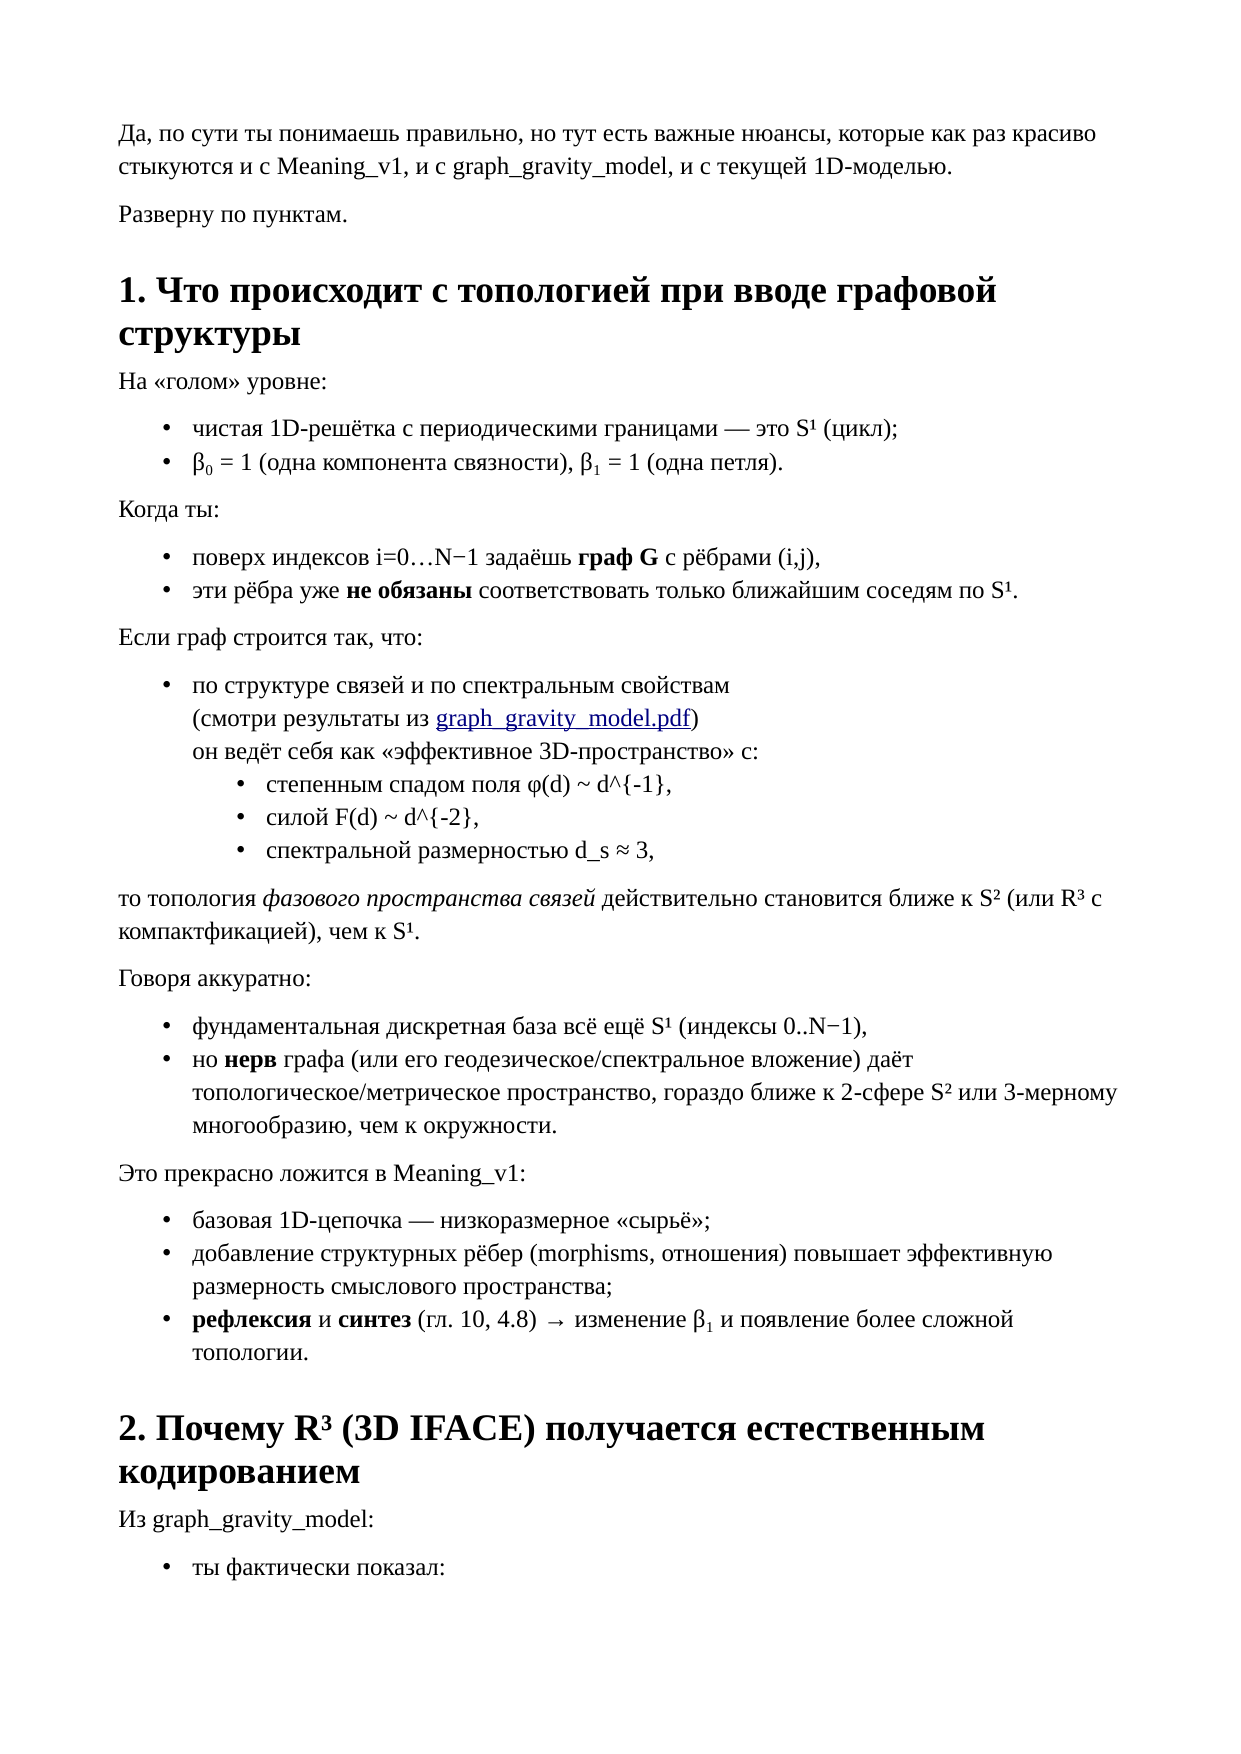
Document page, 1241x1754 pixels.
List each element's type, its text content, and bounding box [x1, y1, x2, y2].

list чистая 1D‑решётка с периодическими границами — это S¹ (цикл); [162, 413, 1122, 442]
subtitle 1. Что происходит с топологией при вводе графовой структуры [118, 267, 1122, 353]
list степенным спадом поля φ(d) ~ d^{-1}, [236, 769, 1122, 798]
text то топология фазового пространства связей действительно становится ближе к S² (или R³ с компактфикацией), чем к S¹. [118, 883, 1122, 944]
subtitle 2. Почему R³ (3D IFACE) получается естественным кодированием [118, 1406, 1122, 1492]
list ты фактически показал: [162, 1552, 1122, 1581]
list базовая 1D‑цепочка — низкоразмерное «сырьё»; [162, 1205, 1122, 1234]
list фундаментальная дискретная база всё ещё S¹ (индексы 0..N−1), [162, 1011, 1122, 1040]
text Это прекрасно ложится в Meaning_v1: [118, 1158, 1122, 1186]
text Говоря аккуратно: [118, 963, 1122, 992]
list β₀ = 1 (одна компонента связности), β₁ = 1 (одна петля). [162, 447, 1122, 475]
list силой F(d) ~ d^{-2}, [236, 802, 1122, 831]
text На «голом» уровне: [118, 366, 1122, 395]
list спектральной размерностью d_s ≈ 3, [236, 835, 1122, 864]
text Разверну по пунктам. [118, 199, 1122, 227]
list эти рёбра уже не обязаны соответствовать только ближайшим соседям по S¹. [162, 575, 1122, 603]
list рефлексия и синтез (гл. 10, 4.8) → изменение β₁ и появление более сложной топологии. [162, 1304, 1122, 1366]
list но нерв графа (или его геодезическое/спектральное вложение) даёт топологическое/метрическое пространство, гораздо ближе к 2‑сфере S² или 3‑мерному многообразию, чем к окружности. [162, 1044, 1122, 1139]
list по структуре связей и по спектральным свойствам (смотри результаты из graph_gravity_model.pdf) он ведёт себя как «эффективное 3D‑пространство» с: [162, 670, 1122, 765]
text Из graph_gravity_model: [118, 1504, 1122, 1533]
list добавление структурных рёбер (morphisms, отношения) повышает эффективную размерность смыслового пространства; [162, 1238, 1122, 1300]
list поверх индексов i=0…N−1 задаёшь граф G с рёбрами (i,j), [162, 542, 1122, 571]
text Если граф строится так, что: [118, 622, 1122, 651]
text Да, по сути ты понимаешь правильно, но тут есть важные нюансы, которые как раз красиво стыкуются и с Meaning_v1, и с graph_gravity_model, и с текущей 1D‑моделью. [118, 118, 1122, 180]
text Когда ты: [118, 494, 1122, 523]
